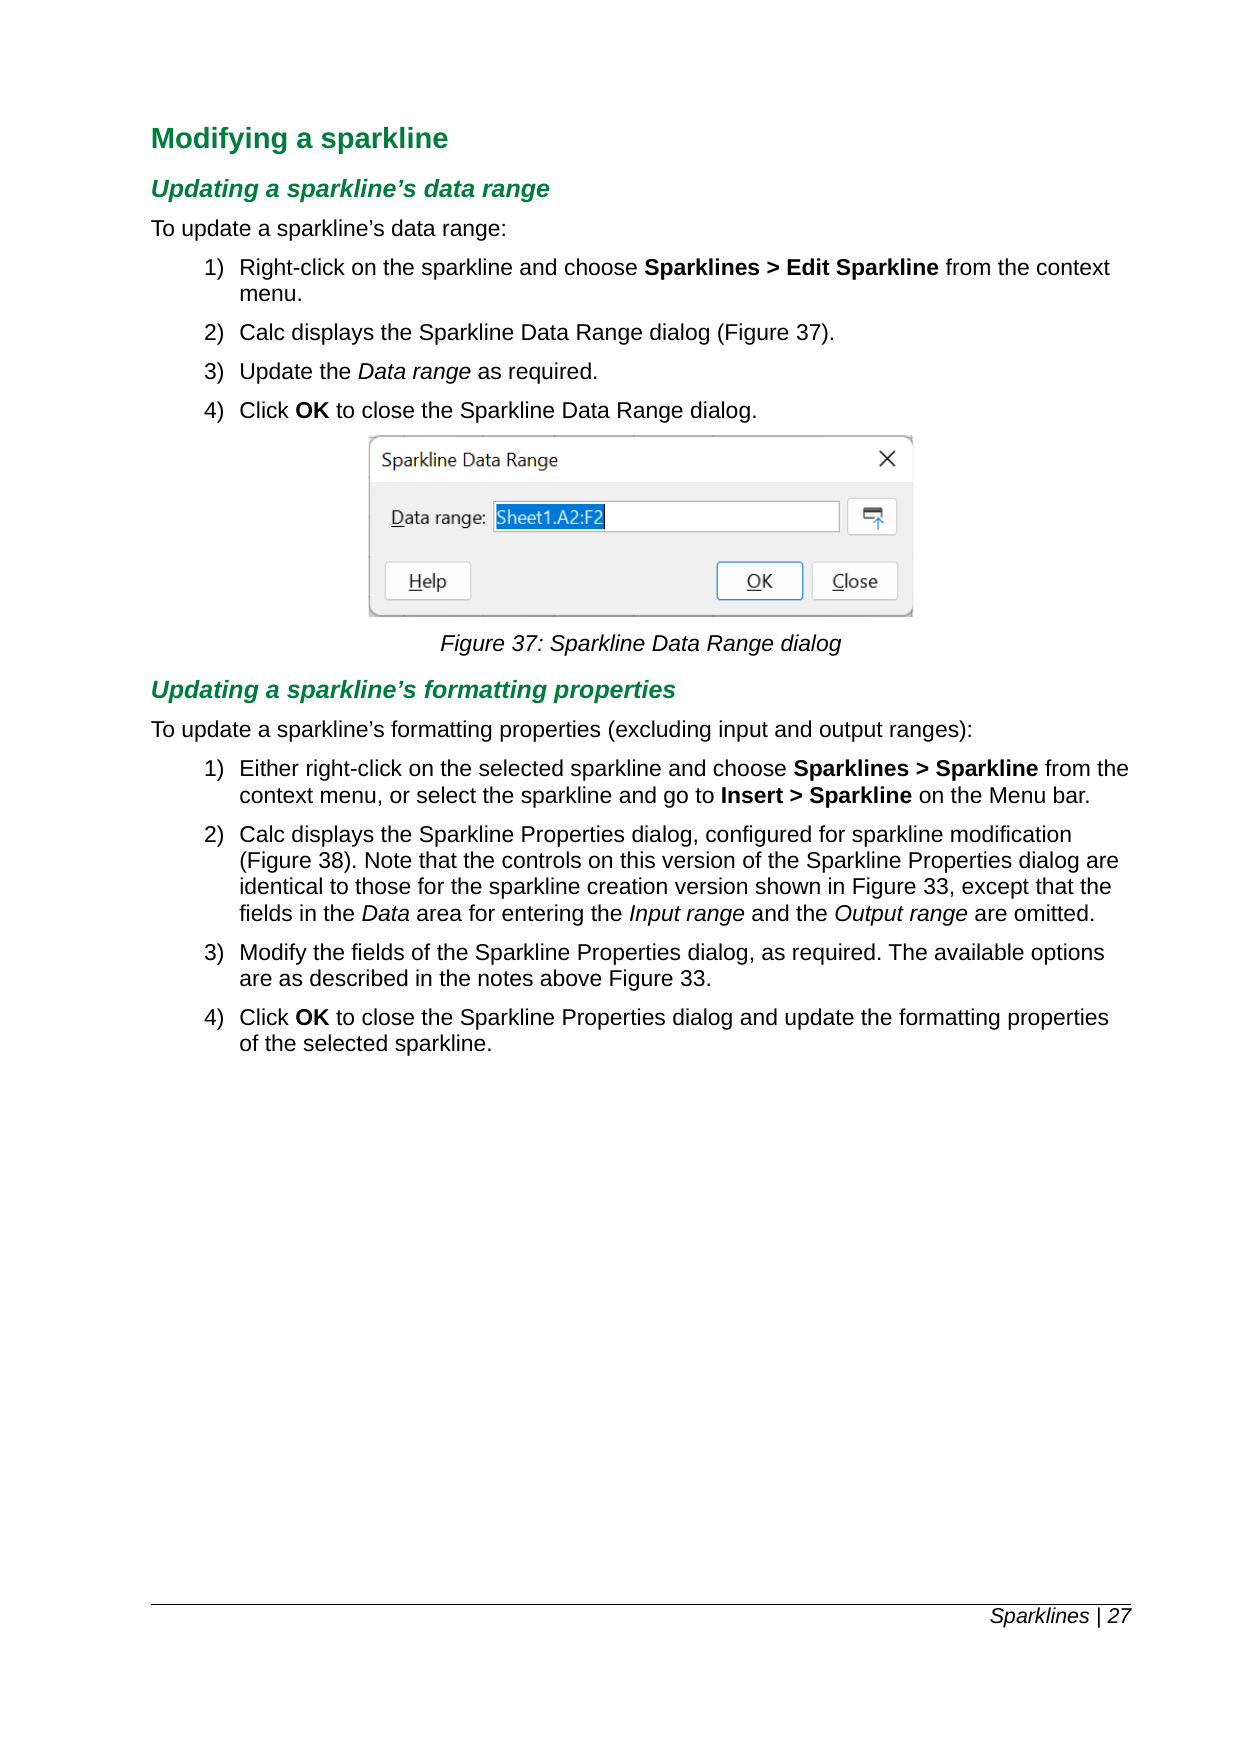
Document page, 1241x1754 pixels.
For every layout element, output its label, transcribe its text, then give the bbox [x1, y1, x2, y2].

list Modify the fields of the Sparkline Properties dialog, as required. The available options are as described in the notes above Figure 33. [224, 938, 1131, 991]
list Right-click on the sparkline and choose Sparklines > Edit Sparkline from the context menu. [224, 254, 1131, 307]
list Update the Data range as required. [224, 358, 1131, 384]
list Click OK to close the Sparkline Properties dialog and update the formatting properties of the selected sparkline. [224, 1004, 1131, 1056]
list To update a sparkline’s formatting properties (excluding input and output ranges): [151, 716, 1131, 743]
picture [368, 435, 914, 617]
text Figure 37: Sparkline Data Range dialog [368, 629, 913, 656]
list Calc displays the Sparkline Properties dialog, configured for sparkline modification (Figure 38). Note that the controls on this version of the Sparkline Properties dialog are identical to those for the sparkline creation version shown in Figure 33, except that the fields in the Data area for entering the Input range and the Output range are omitted. [224, 821, 1131, 926]
list Either right-click on the selected sparkline and choose Sparklines > Sparkline from the context menu, or select the sparkline and go to Insert > Sparkline on the Menu bar. [224, 755, 1131, 808]
subtitle Modifying a sparkline [151, 121, 1131, 154]
list Calc displays the Sparkline Data Range dialog (Figure 37). [224, 319, 1131, 346]
subtitle Updating a sparkline’s data range [151, 174, 1131, 203]
list Click OK to close the Sparkline Data Range dialog. [224, 397, 1131, 423]
subtitle Updating a sparkline’s formatting properties [151, 675, 1131, 704]
list To update a sparkline’s data range: [151, 215, 1131, 242]
